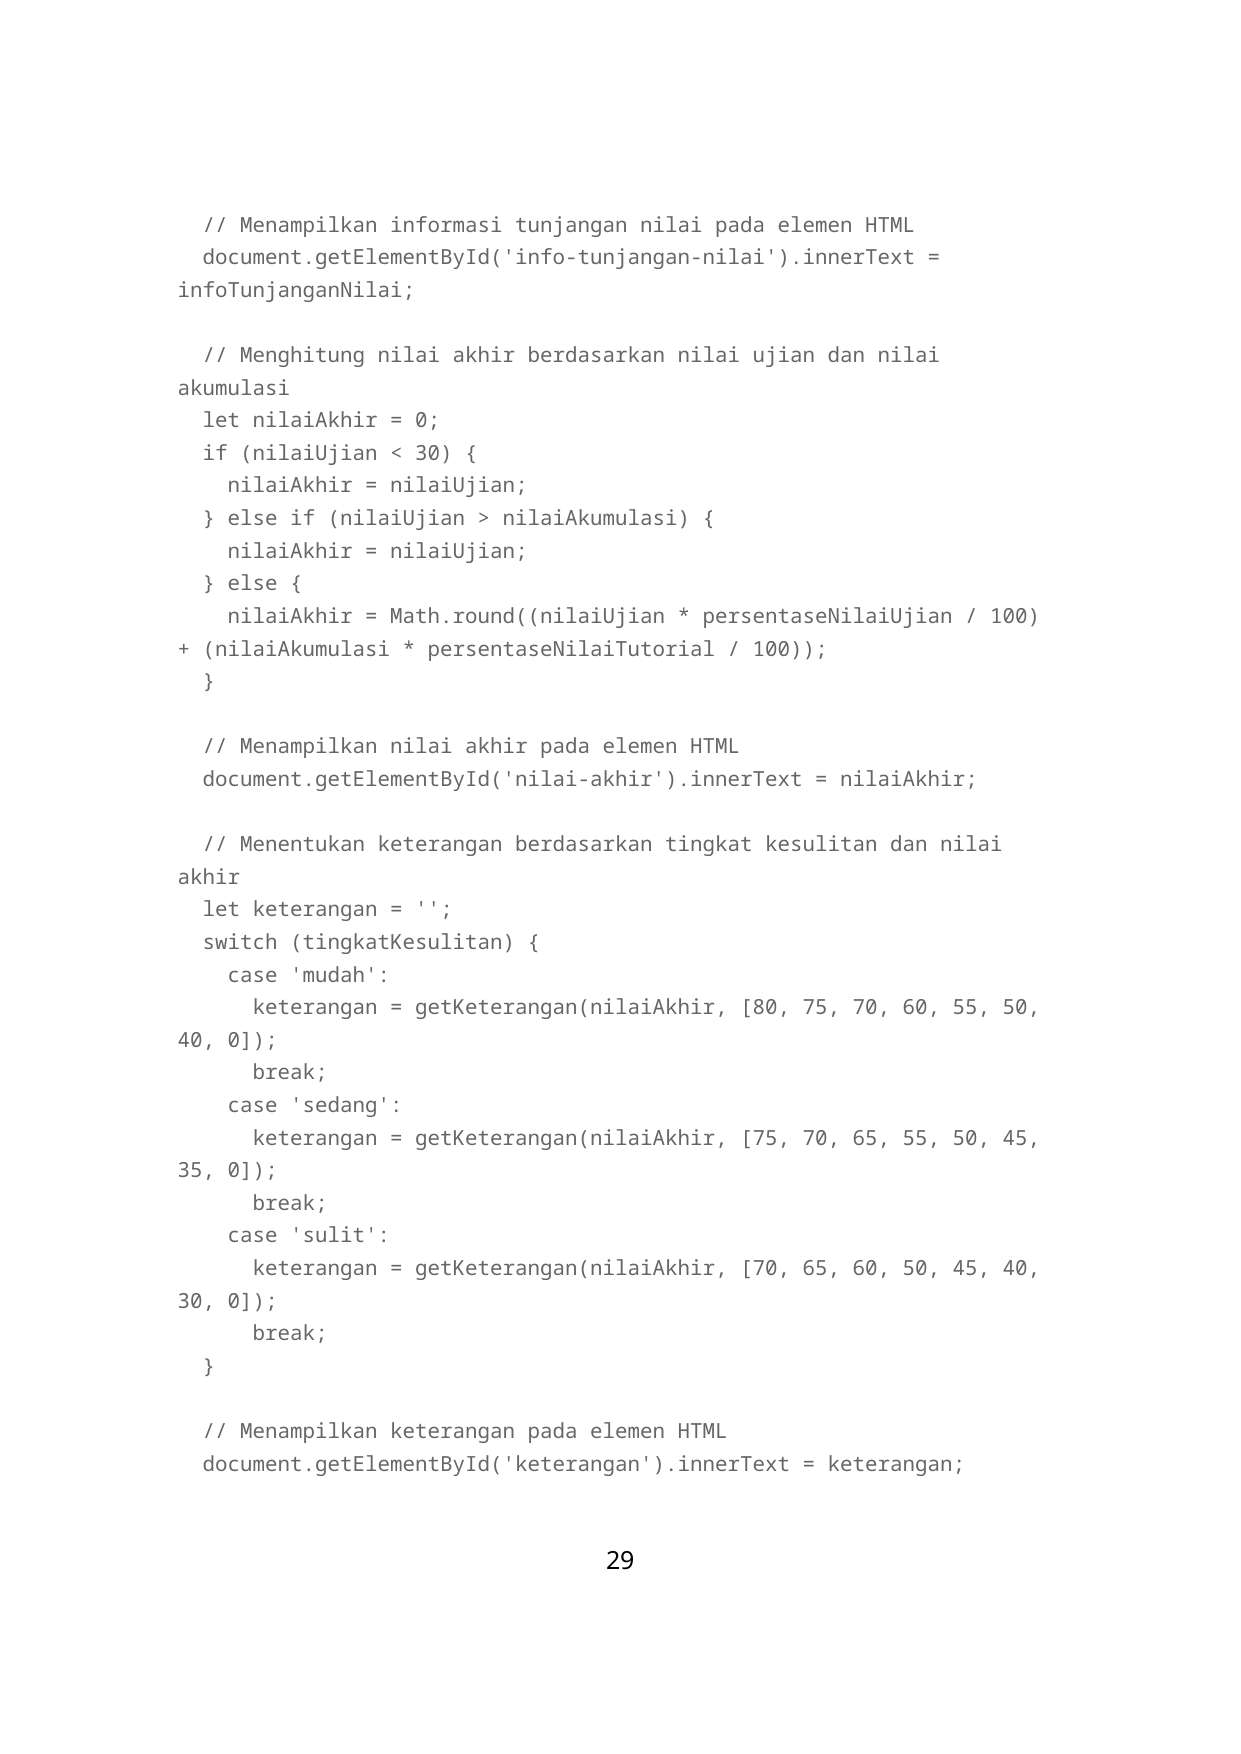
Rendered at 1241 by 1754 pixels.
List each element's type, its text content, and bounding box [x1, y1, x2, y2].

text } else { [177, 568, 1063, 597]
text keterangan = getKeterangan(nilaiAkhir, [70, 65, 60, 50, 45, 40, 30, 0]); [177, 1253, 1063, 1314]
text keterangan = getKeterangan(nilaiAkhir, [75, 70, 65, 55, 50, 45, 35, 0]); [177, 1123, 1063, 1184]
text // Menampilkan keterangan pada elemen HTML [177, 1416, 1063, 1444]
text if (nilaiUjian < 30) { [177, 438, 1063, 466]
text let nilaiAkhir = 0; [177, 405, 1063, 434]
text } [177, 666, 1063, 695]
text nilaiAkhir = nilaiUjian; [177, 471, 1063, 499]
text break; [177, 1318, 1063, 1347]
text keterangan = getKeterangan(nilaiAkhir, [80, 75, 70, 60, 55, 50, 40, 0]); [177, 992, 1063, 1053]
text // Menentukan keterangan berdasarkan tingkat kesulitan dan nilai akhir [177, 829, 1063, 890]
text break; [177, 1057, 1063, 1086]
text // Menghitung nilai akhir berdasarkan nilai ujian dan nilai akumulasi [177, 340, 1063, 401]
text document.getElementById('info-tunjangan-nilai').innerText = infoTunjanganNilai; [177, 242, 1063, 303]
text break; [177, 1188, 1063, 1216]
text case 'sedang': [177, 1090, 1063, 1118]
text case 'sulit': [177, 1221, 1063, 1249]
text nilaiAkhir = nilaiUjian; [177, 536, 1063, 564]
text // Menampilkan informasi tunjangan nilai pada elemen HTML [177, 210, 1063, 238]
text document.getElementById('keterangan').innerText = keterangan; [177, 1449, 1063, 1477]
text case 'mudah': [177, 960, 1063, 988]
text // Menampilkan nilai akhir pada elemen HTML [177, 731, 1063, 760]
text document.getElementById('nilai-akhir').innerText = nilaiAkhir; [177, 764, 1063, 792]
text } else if (nilaiUjian > nilaiAkumulasi) { [177, 503, 1063, 532]
text let keterangan = ''; [177, 894, 1063, 923]
text switch (tingkatKesulitan) { [177, 927, 1063, 956]
text nilaiAkhir = Math.round((nilaiUjian * persentaseNilaiUjian / 100) + (nilaiAkumulasi * persentaseNilaiTutorial / 100)); [177, 601, 1063, 662]
text } [177, 1351, 1063, 1379]
